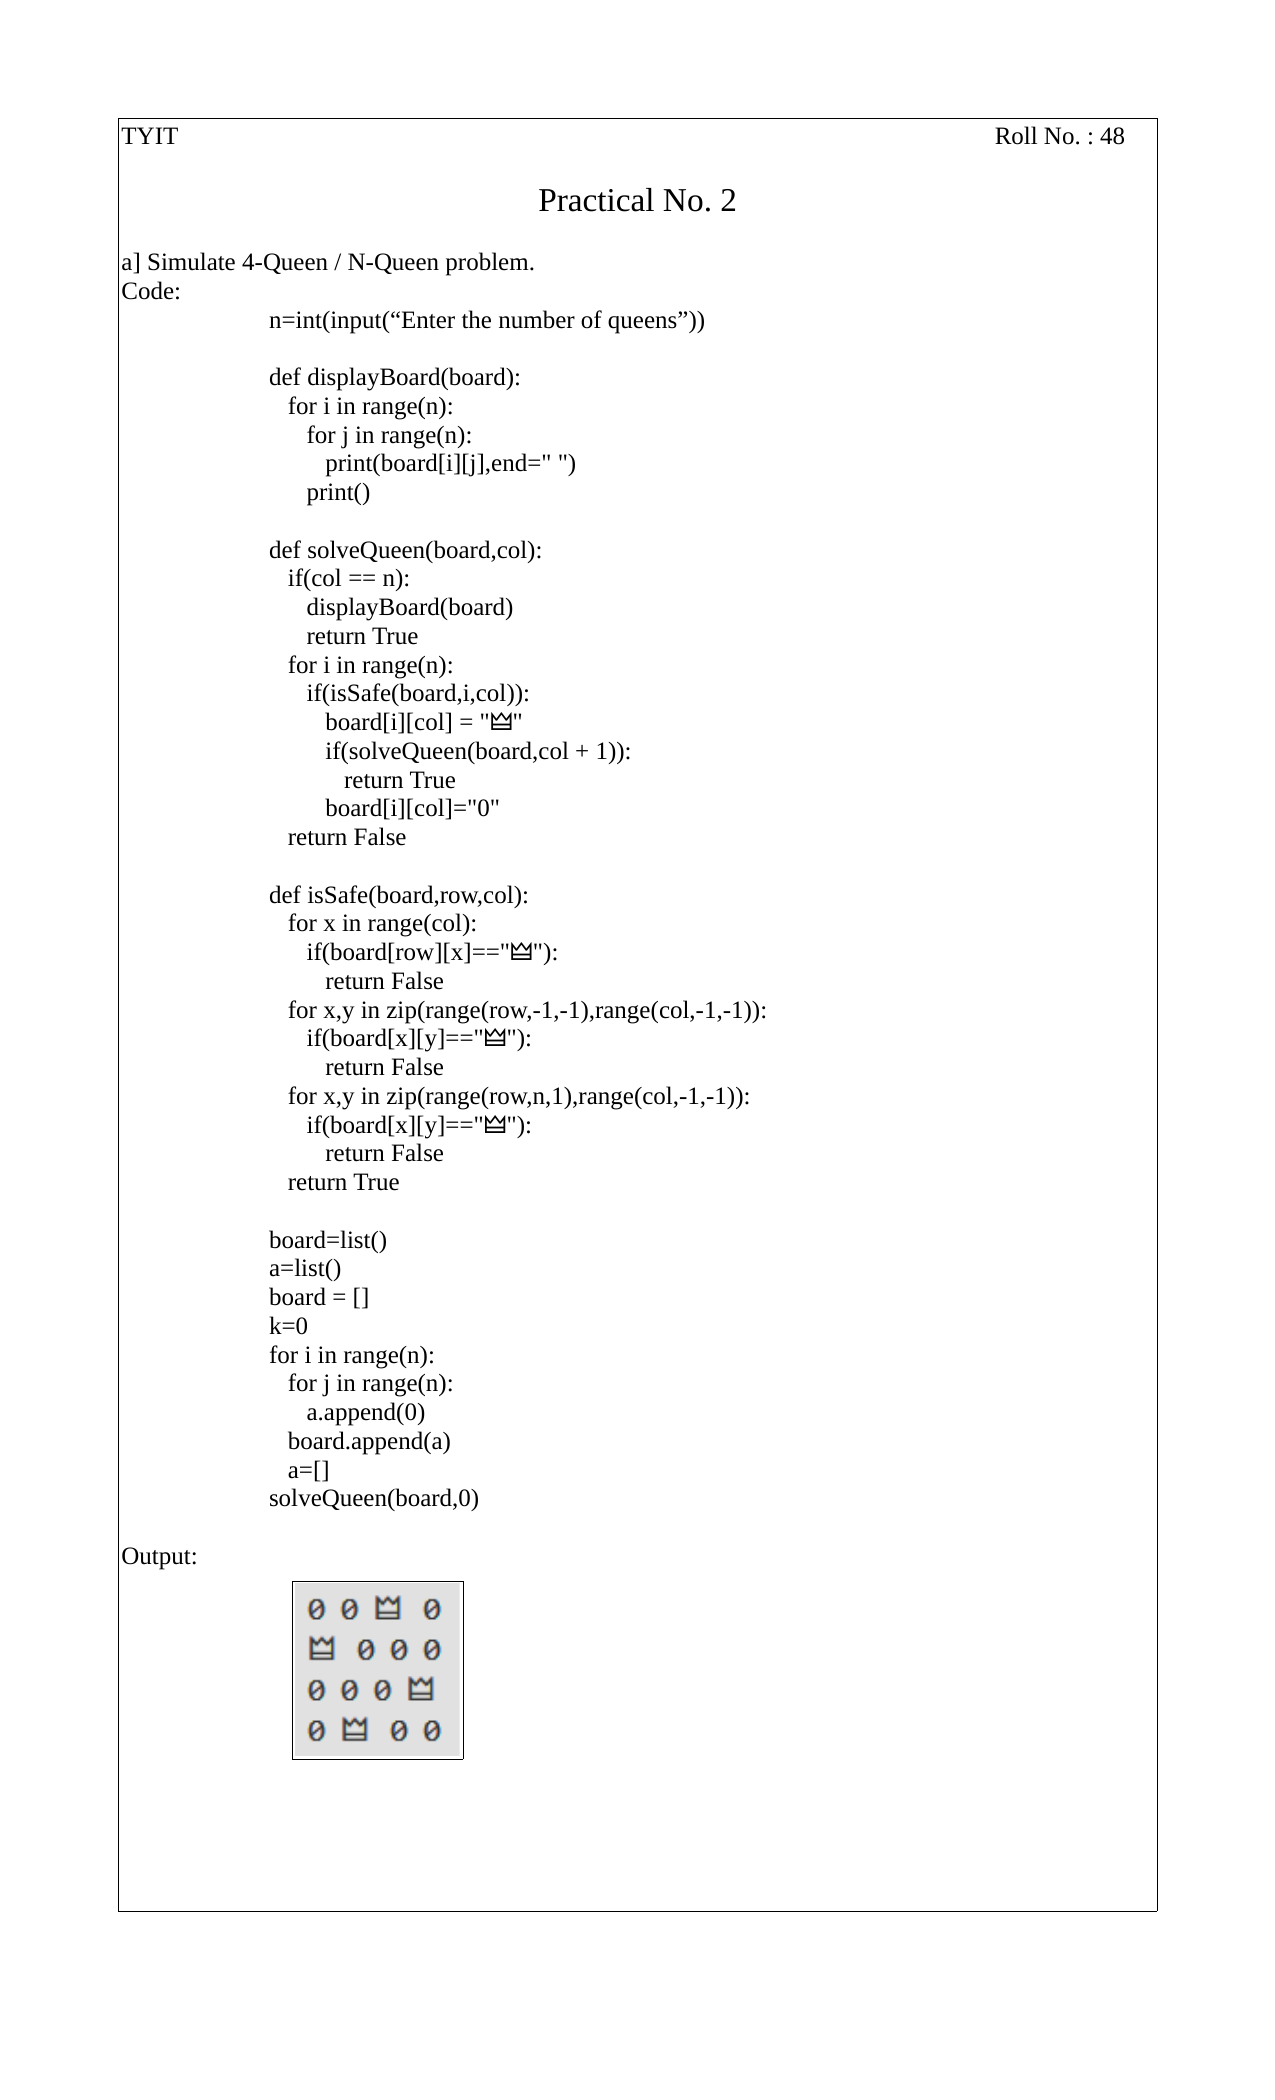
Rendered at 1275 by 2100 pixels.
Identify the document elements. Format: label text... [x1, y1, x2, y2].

text board.append(a) [269, 1426, 1154, 1455]
text def isSafe(board,row,col): [269, 880, 1154, 908]
text return True [269, 1167, 1154, 1196]
text board = [] [269, 1282, 1154, 1311]
text Code: [121, 276, 1154, 305]
text if(board[x][y]=="🜲"): [269, 1110, 1154, 1138]
text board[i][col] = "🜲" [269, 707, 1154, 736]
text a=list() [269, 1253, 1154, 1282]
text print(board[i][j],end=" ") [269, 448, 1154, 477]
text for x,y in zip(range(row,n,1),range(col,-1,-1)): [269, 1081, 1154, 1110]
text displayBoard(board) [269, 592, 1154, 621]
text for j in range(n): [269, 420, 1154, 448]
text return True [269, 621, 1154, 650]
text print() [269, 477, 1154, 506]
text n=int(input(“Enter the number of queens”)) [269, 305, 1154, 333]
text return False [269, 822, 1154, 851]
text board[i][col]="0" [269, 793, 1154, 822]
text for j in range(n): [269, 1368, 1154, 1397]
text return False [269, 966, 1154, 995]
text board=list() [269, 1225, 1154, 1253]
text for i in range(n): [269, 1340, 1154, 1368]
text if(col == n): [269, 563, 1154, 592]
text a=[] [269, 1455, 1154, 1483]
text for i in range(n): [269, 391, 1154, 420]
text Output: [121, 1541, 1154, 1570]
text for i in range(n): [269, 650, 1154, 678]
text def solveQueen(board,col): [269, 535, 1154, 563]
text if(isSafe(board,i,col)): [269, 678, 1154, 707]
text for x,y in zip(range(row,-1,-1),range(col,-1,-1)): [269, 995, 1154, 1023]
text if(solveQueen(board,col + 1)): [269, 736, 1154, 765]
text return True [269, 765, 1154, 793]
text solveQueen(board,0) [269, 1483, 1154, 1512]
picture [295, 1583, 460, 1756]
text a] Simulate 4-Queen / N-Queen problem. [121, 247, 1154, 276]
text for x in range(col): [269, 908, 1154, 937]
text Practical No. 2 [121, 180, 1154, 218]
text if(board[x][y]=="🜲"): [269, 1023, 1154, 1052]
text if(board[row][x]=="🜲"): [269, 937, 1154, 966]
text return False [269, 1138, 1154, 1167]
text a.append(0) [269, 1397, 1154, 1426]
text k=0 [269, 1311, 1154, 1340]
text def displayBoard(board): [269, 362, 1154, 391]
text return False [269, 1052, 1154, 1081]
